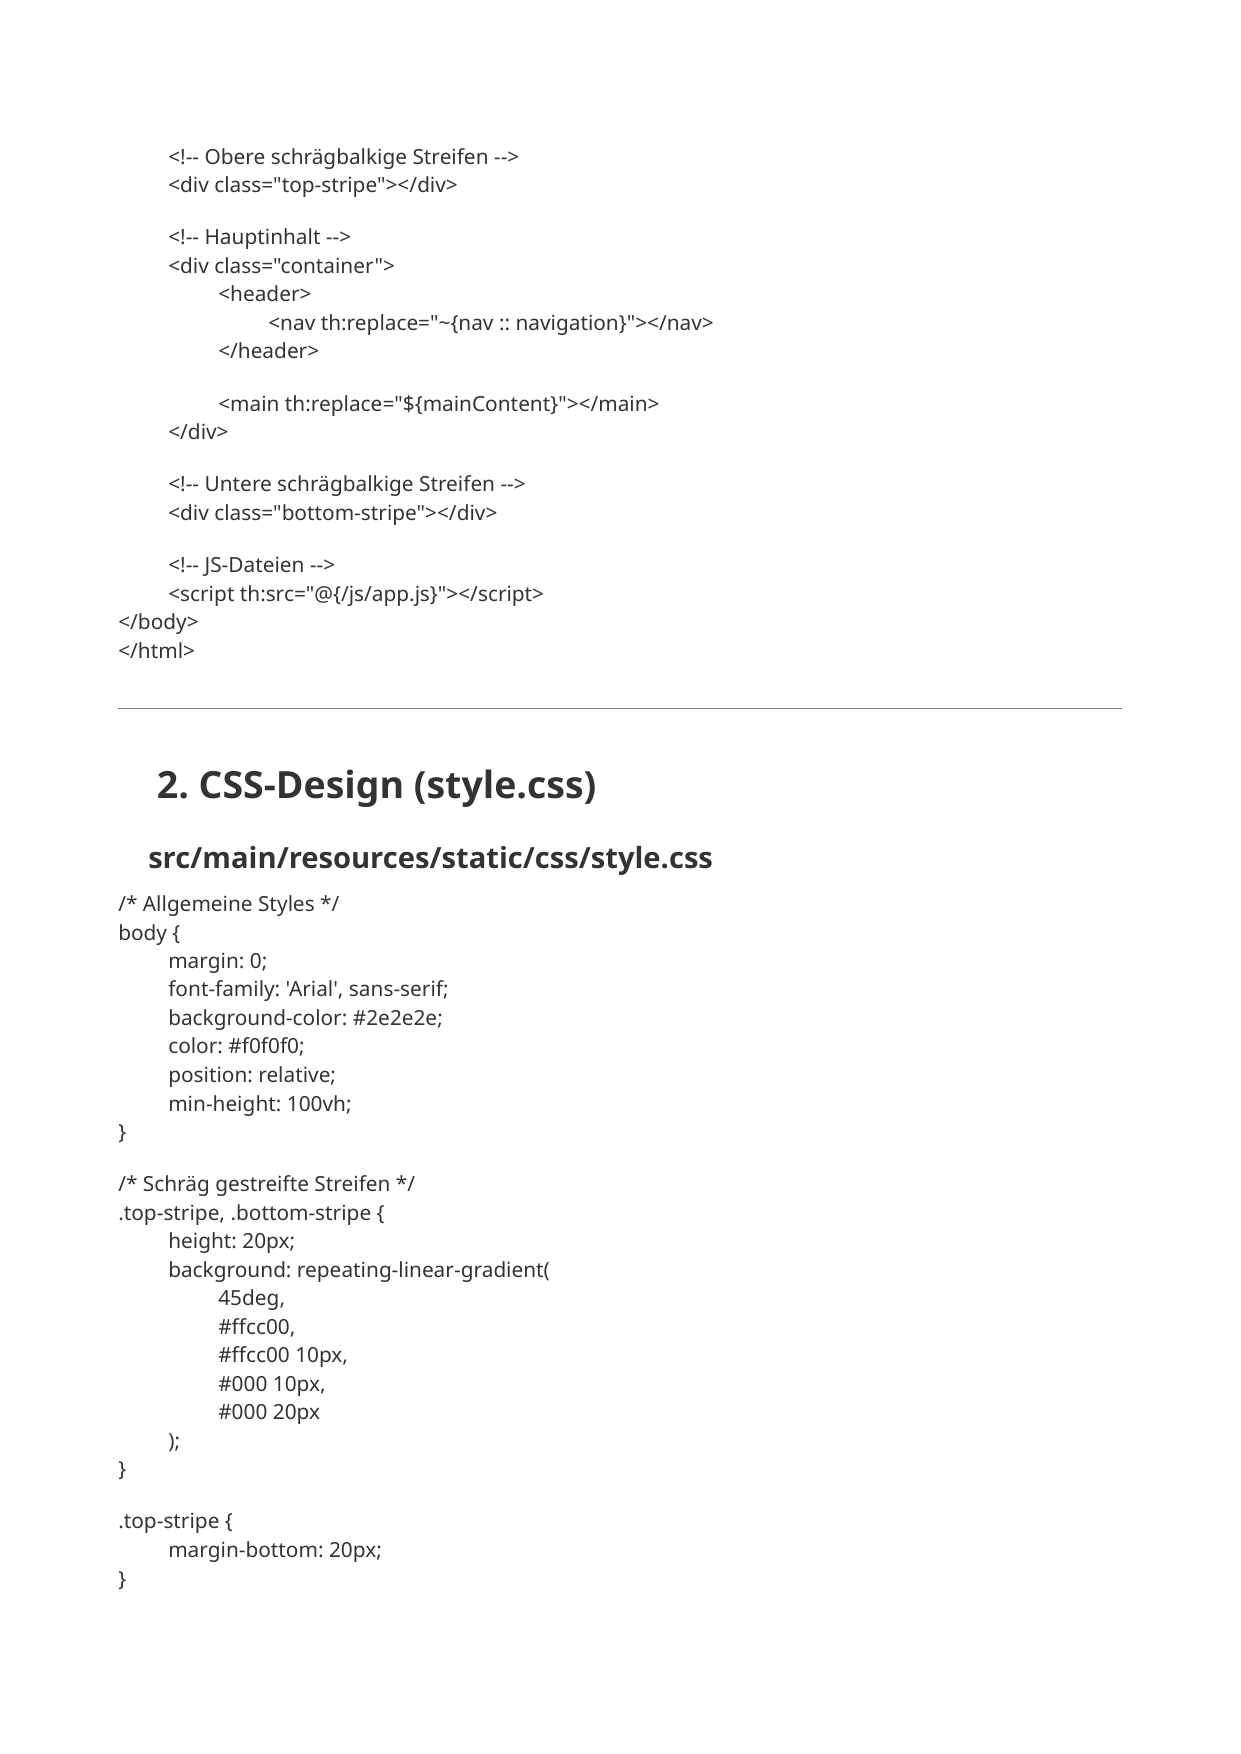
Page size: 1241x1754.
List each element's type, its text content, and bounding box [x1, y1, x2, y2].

text margin-bottom: 20px; [118, 1535, 1122, 1564]
text <div class="top-stripe"></div> [118, 170, 1122, 199]
text /* Schräg gestreifte Streifen */ [118, 1169, 1122, 1198]
text } [118, 1454, 1122, 1483]
text margin: 0; [118, 946, 1122, 974]
text color: #f0f0f0; [118, 1032, 1122, 1060]
text /* Allgemeine Styles */ [118, 889, 1122, 918]
subtitle 🎨 2. CSS-Design (style.css) [118, 759, 1122, 810]
text <!-- Hauptinhalt --> [118, 222, 1122, 251]
text <div class="bottom-stripe"></div> [118, 498, 1122, 527]
text height: 20px; [118, 1226, 1122, 1255]
text 45deg, [118, 1283, 1122, 1312]
text .top-stripe { [118, 1507, 1122, 1535]
text min-height: 100vh; [118, 1089, 1122, 1117]
text body { [118, 918, 1122, 946]
text <!-- JS-Dateien --> [118, 550, 1122, 579]
text </body> [118, 607, 1122, 636]
text font-family: 'Arial', sans-serif; [118, 974, 1122, 1003]
text ); [118, 1426, 1122, 1454]
text <nav th:replace="~{nav :: navigation}"></nav> [118, 308, 1122, 337]
text </header> [118, 337, 1122, 365]
text background: repeating-linear-gradient( [118, 1255, 1122, 1283]
text <header> [118, 279, 1122, 308]
text background-color: #2e2e2e; [118, 1003, 1122, 1032]
text <main th:replace="${mainContent}"></main> [118, 389, 1122, 417]
text } [118, 1564, 1122, 1592]
text <!-- Obere schrägbalkige Streifen --> [118, 142, 1122, 170]
text <script th:src="@{/js/app.js}"></script> [118, 579, 1122, 607]
text <!-- Untere schrägbalkige Streifen --> [118, 469, 1122, 498]
text #ffcc00 10px, [118, 1340, 1122, 1369]
text } [118, 1117, 1122, 1146]
text #ffcc00, [118, 1312, 1122, 1340]
text .top-stripe, .bottom-stripe { [118, 1198, 1122, 1226]
subtitle ✅ src/main/resources/static/css/style.css [118, 837, 1122, 877]
text </html> [118, 636, 1122, 664]
text #000 20px [118, 1397, 1122, 1426]
text position: relative; [118, 1060, 1122, 1089]
text </div> [118, 417, 1122, 446]
text <div class="container"> [118, 251, 1122, 279]
text #000 10px, [118, 1369, 1122, 1397]
